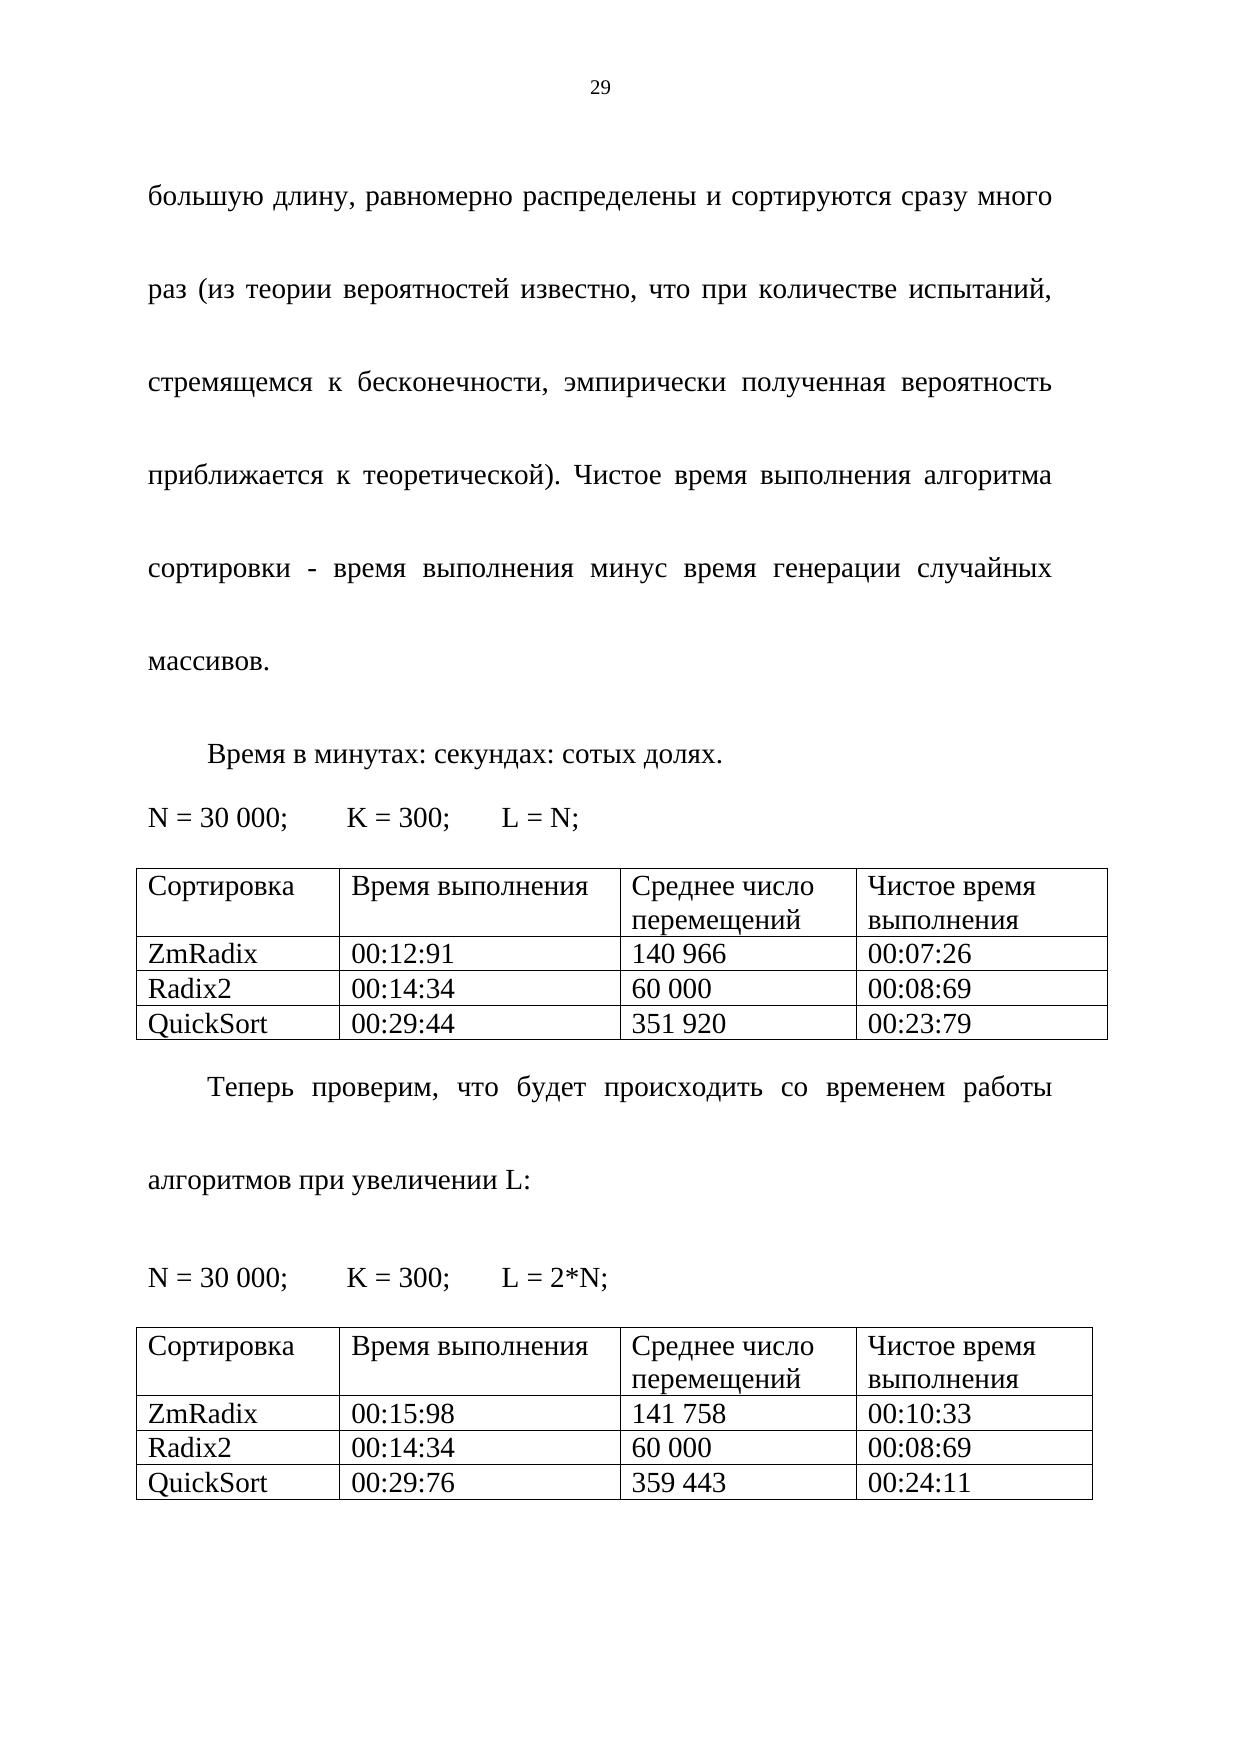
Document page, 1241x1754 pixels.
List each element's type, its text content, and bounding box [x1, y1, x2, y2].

text N = 30 000; K = 300; L = N; [148, 800, 1053, 834]
table_cell 60 000 [621, 1431, 856, 1464]
table_header Время выполнения [340, 869, 620, 936]
table_cell 00:29:44 [340, 1006, 620, 1039]
table_cell 141 758 [621, 1396, 856, 1429]
table_cell 00:12:91 [340, 937, 620, 970]
table_cell 00:14:34 [340, 1431, 620, 1464]
text Теперь проверим, что будет происходить со временем работы алгоритмов при увеличении L: [148, 1040, 1053, 1195]
table_header Сортировка [137, 1328, 339, 1395]
text большую длину, равномерно распределены и сортируются сразу много раз (из теории вероятностей известно, что при количестве испытаний, стремящемся к бесконечности, эмпирически полученная вероятность приближается к теоретической). Чистое время выполнения алгоритма сортировки - время выполнения минус время генерации случайных массивов. [148, 150, 1053, 677]
table_cell ZmRadix [137, 937, 339, 970]
table_header Сортировка [137, 869, 339, 936]
table_cell 00:10:33 [857, 1396, 1092, 1429]
table_cell QuickSort [137, 1006, 339, 1039]
table_header Чистое время выполнения [857, 869, 1107, 936]
table_cell QuickSort [137, 1465, 339, 1499]
table_cell Radix2 [137, 1431, 339, 1464]
table_header Среднее число перемещений [621, 1328, 856, 1395]
table_cell Radix2 [137, 971, 339, 1005]
table_cell 00:24:11 [857, 1465, 1092, 1499]
table_cell 00:14:34 [340, 971, 620, 1005]
table_cell 00:15:98 [340, 1396, 620, 1429]
table_cell 60 000 [621, 971, 856, 1005]
table_cell ZmRadix [137, 1396, 339, 1429]
table_cell 00:08:69 [857, 1431, 1092, 1464]
table_header Время выполнения [340, 1328, 620, 1395]
table_cell 00:29:76 [340, 1465, 620, 1499]
table_header Среднее число перемещений [621, 869, 856, 936]
table_cell 00:08:69 [857, 971, 1107, 1005]
table_header Чистое время выполнения [857, 1328, 1092, 1395]
table_cell 359 443 [621, 1465, 856, 1499]
table_cell 351 920 [621, 1006, 856, 1039]
text N = 30 000; K = 300; L = 2*N; [148, 1260, 1053, 1293]
table_cell 00:23:79 [857, 1006, 1107, 1039]
table_cell 140 966 [621, 937, 856, 970]
text Время в минутах: секундах: сотых долях. [148, 707, 1053, 769]
table_cell 00:07:26 [857, 937, 1107, 970]
